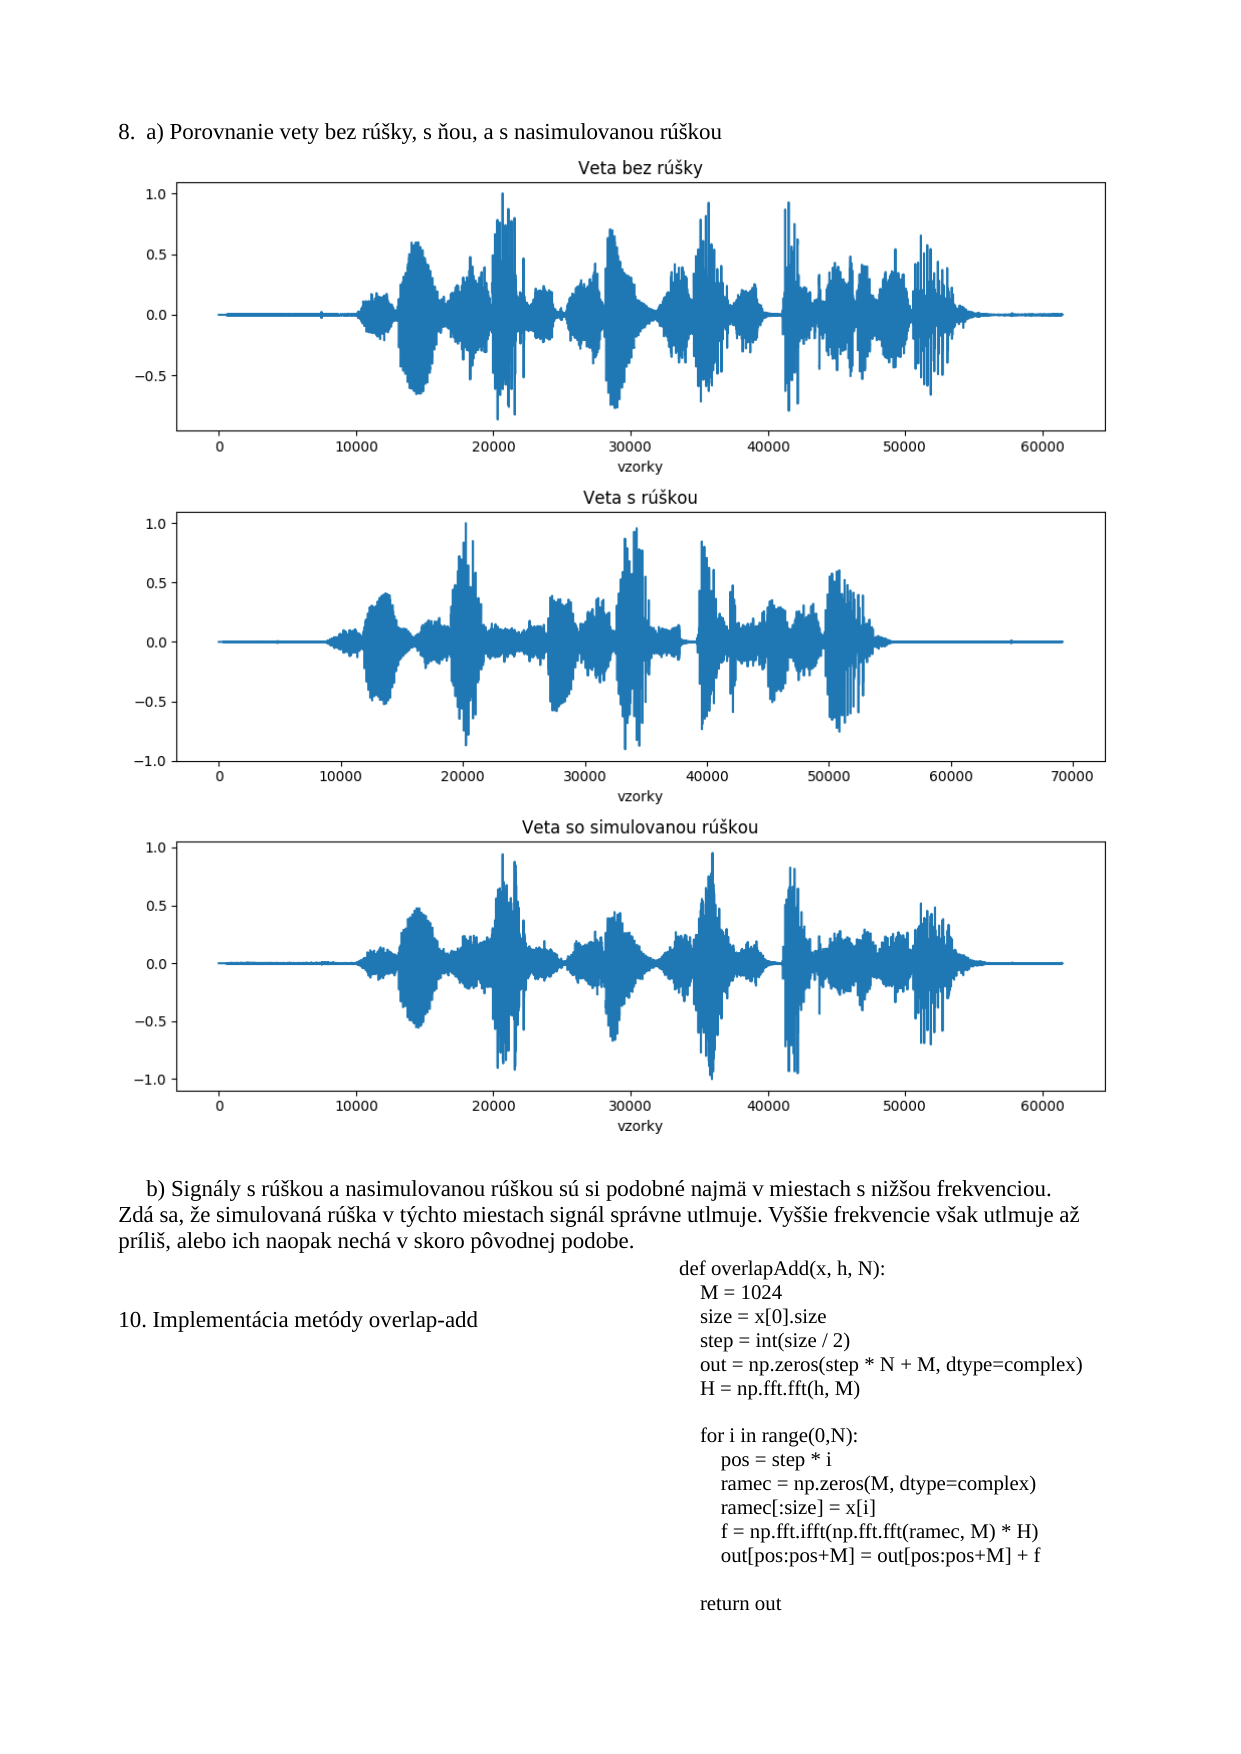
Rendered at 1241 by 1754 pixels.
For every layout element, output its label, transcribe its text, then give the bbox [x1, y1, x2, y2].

text 8. a) Porovnanie vety bez rúšky, s ňou, a s nasimulovanou rúškou [118, 118, 1122, 144]
picture [118, 144, 1123, 1149]
text b) Signály s rúškou a nasimulovanou rúškou sú si podobné najmä v miestach s nižšou frekvenciou. Zdá sa, že simulovaná rúška v týchto miestach signál správne utlmuje. Vyššie frekvencie však utlmuje až príliš, alebo ich naopak nechá v skoro pôvodnej podobe. [118, 1175, 1122, 1254]
text 10. Implementácia metódy overlap-add [118, 1307, 1122, 1333]
